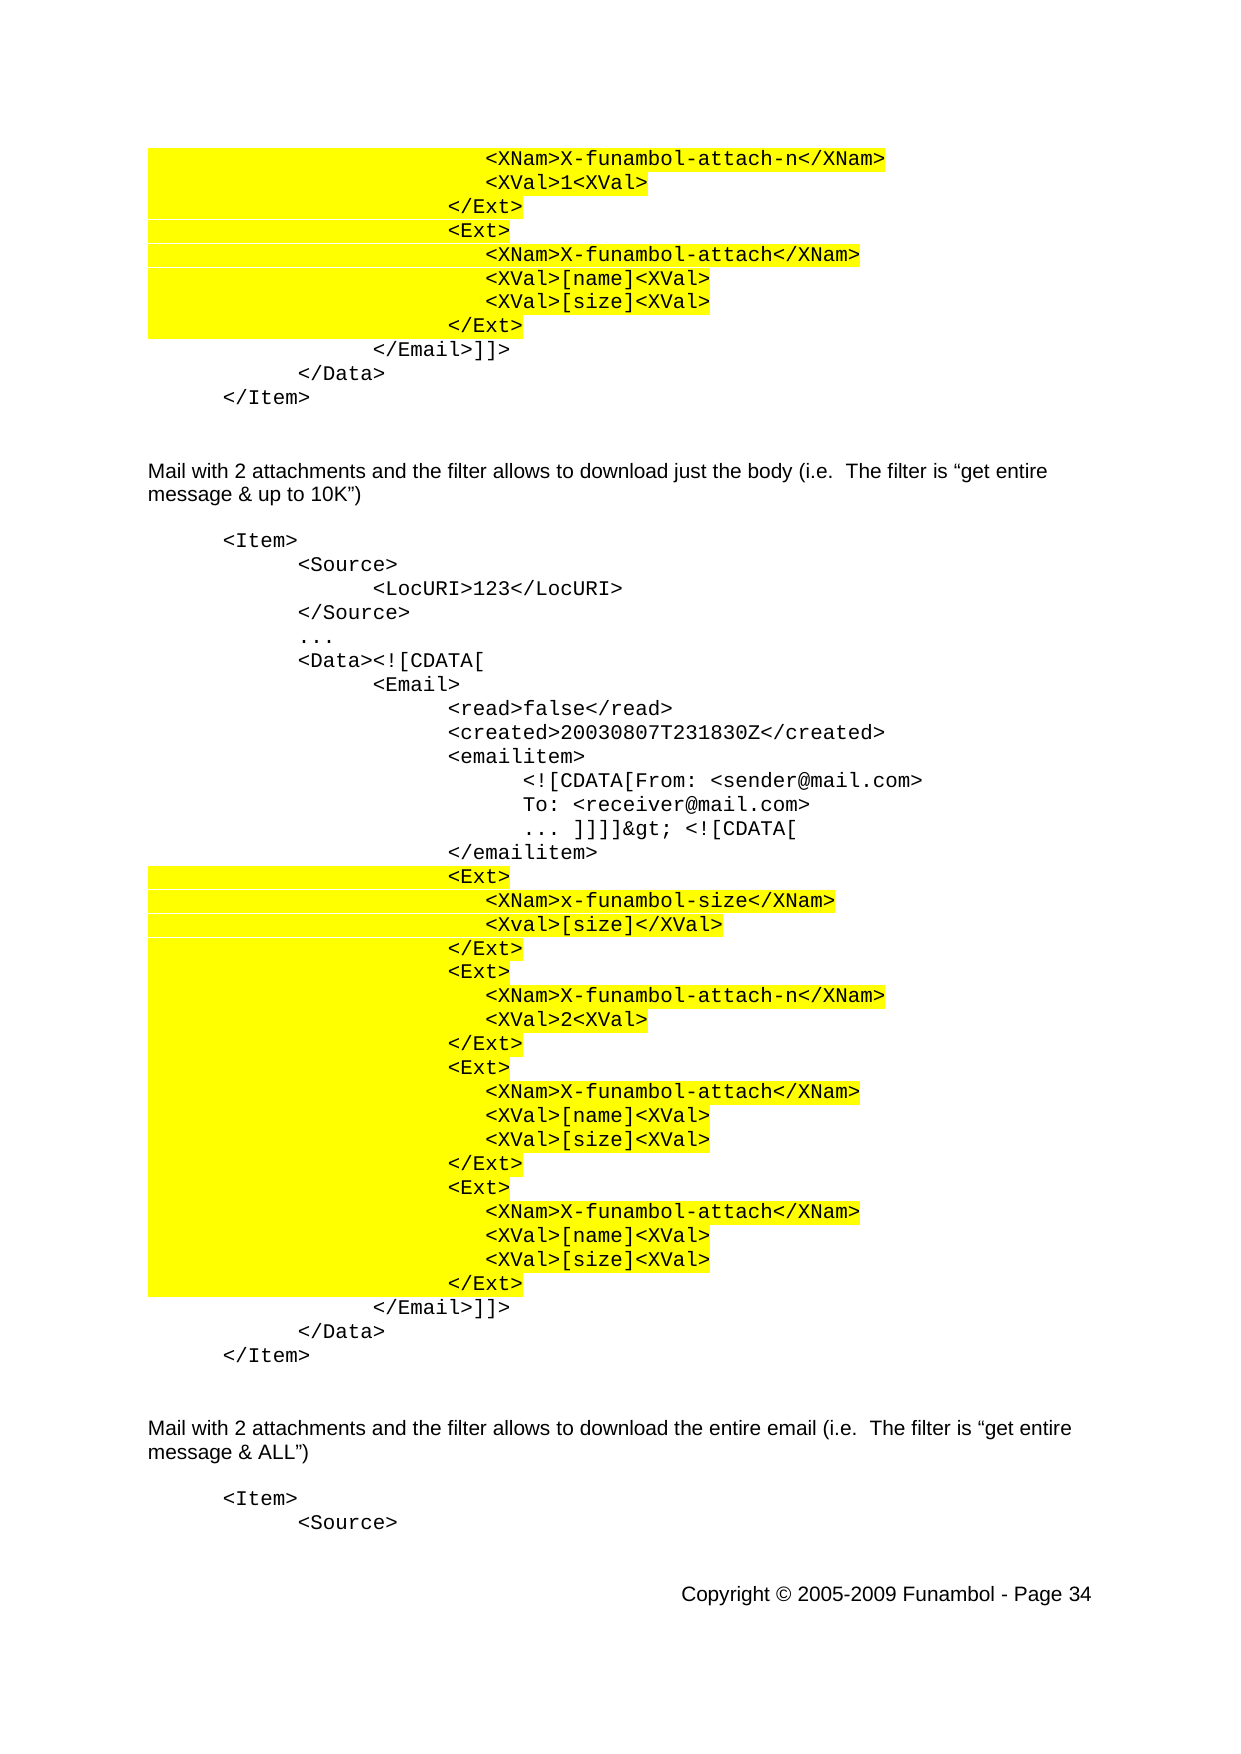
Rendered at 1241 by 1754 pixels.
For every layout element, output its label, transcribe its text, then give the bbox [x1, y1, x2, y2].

text Mail with 2 attachments and the filter allows to download just the body (i.e. The filter is “get entire message & up to 10K”) [148, 459, 1093, 506]
text <created>20030807T231830Z</created> [148, 722, 1093, 746]
text </Ext> [148, 1153, 1093, 1177]
text </emailitem> [148, 842, 1093, 866]
text <![CDATA[From: <sender@mail.com> [148, 770, 1093, 794]
text To: <receiver@mail.com> [148, 794, 1093, 818]
text <XVal>[size]<XVal> [148, 1249, 1093, 1273]
text <XVal>[size]<XVal> [148, 291, 1093, 315]
text </Source> [148, 602, 1093, 626]
text <XNam>X-funambol-attach-n</XNam> [148, 985, 1093, 1009]
text <XNam>X-funambol-attach</XNam> [148, 1081, 1093, 1105]
text <Item> [148, 530, 1093, 554]
text <XVal>[name]<XVal> [148, 1105, 1093, 1129]
text <Email> [148, 674, 1093, 698]
text <Source> [148, 554, 1093, 578]
text ... [148, 626, 1093, 650]
text <Item> [148, 1488, 1093, 1512]
text <Xval>[size]</XVal> [148, 913, 1093, 937]
text ... ]]]]&gt; <![CDATA[ [148, 818, 1093, 842]
text <LocURI>123</LocURI> [148, 578, 1093, 602]
text </Ext> [148, 315, 1093, 339]
text </Ext> [148, 1273, 1093, 1297]
text <XNam>x-funambol-size</XNam> [148, 889, 1093, 913]
text <Ext> [148, 219, 1093, 243]
text </Ext> [148, 1033, 1093, 1057]
text <XVal>1<XVal> [148, 172, 1093, 196]
text <Source> [148, 1512, 1093, 1536]
text <XVal>[name]<XVal> [148, 267, 1093, 291]
text <XNam>X-funambol-attach</XNam> [148, 1201, 1093, 1225]
text <XVal>2<XVal> [148, 1009, 1093, 1033]
text <read>false</read> [148, 698, 1093, 722]
text </Email>]]> [148, 1297, 1093, 1321]
text </Ext> [148, 196, 1093, 219]
text <Ext> [148, 961, 1093, 985]
text </Data> [148, 363, 1093, 387]
text <XNam>X-funambol-attach-n</XNam> [148, 148, 1093, 172]
text <XNam>X-funambol-attach</XNam> [148, 243, 1093, 267]
text <Ext> [148, 1177, 1093, 1201]
text <Ext> [148, 1057, 1093, 1081]
text <emailitem> [148, 746, 1093, 770]
text </Item> [148, 1345, 1093, 1369]
text </Email>]]> [148, 339, 1093, 363]
text <Ext> [148, 866, 1093, 889]
text </Data> [148, 1321, 1093, 1345]
text Mail with 2 attachments and the filter allows to download the entire email (i.e. The filter is “get entire message & ALL”) [148, 1417, 1093, 1464]
text <XVal>[size]<XVal> [148, 1129, 1093, 1153]
text <Data><![CDATA[ [148, 650, 1093, 674]
text </Ext> [148, 937, 1093, 961]
text <XVal>[name]<XVal> [148, 1225, 1093, 1249]
text </Item> [148, 387, 1093, 411]
